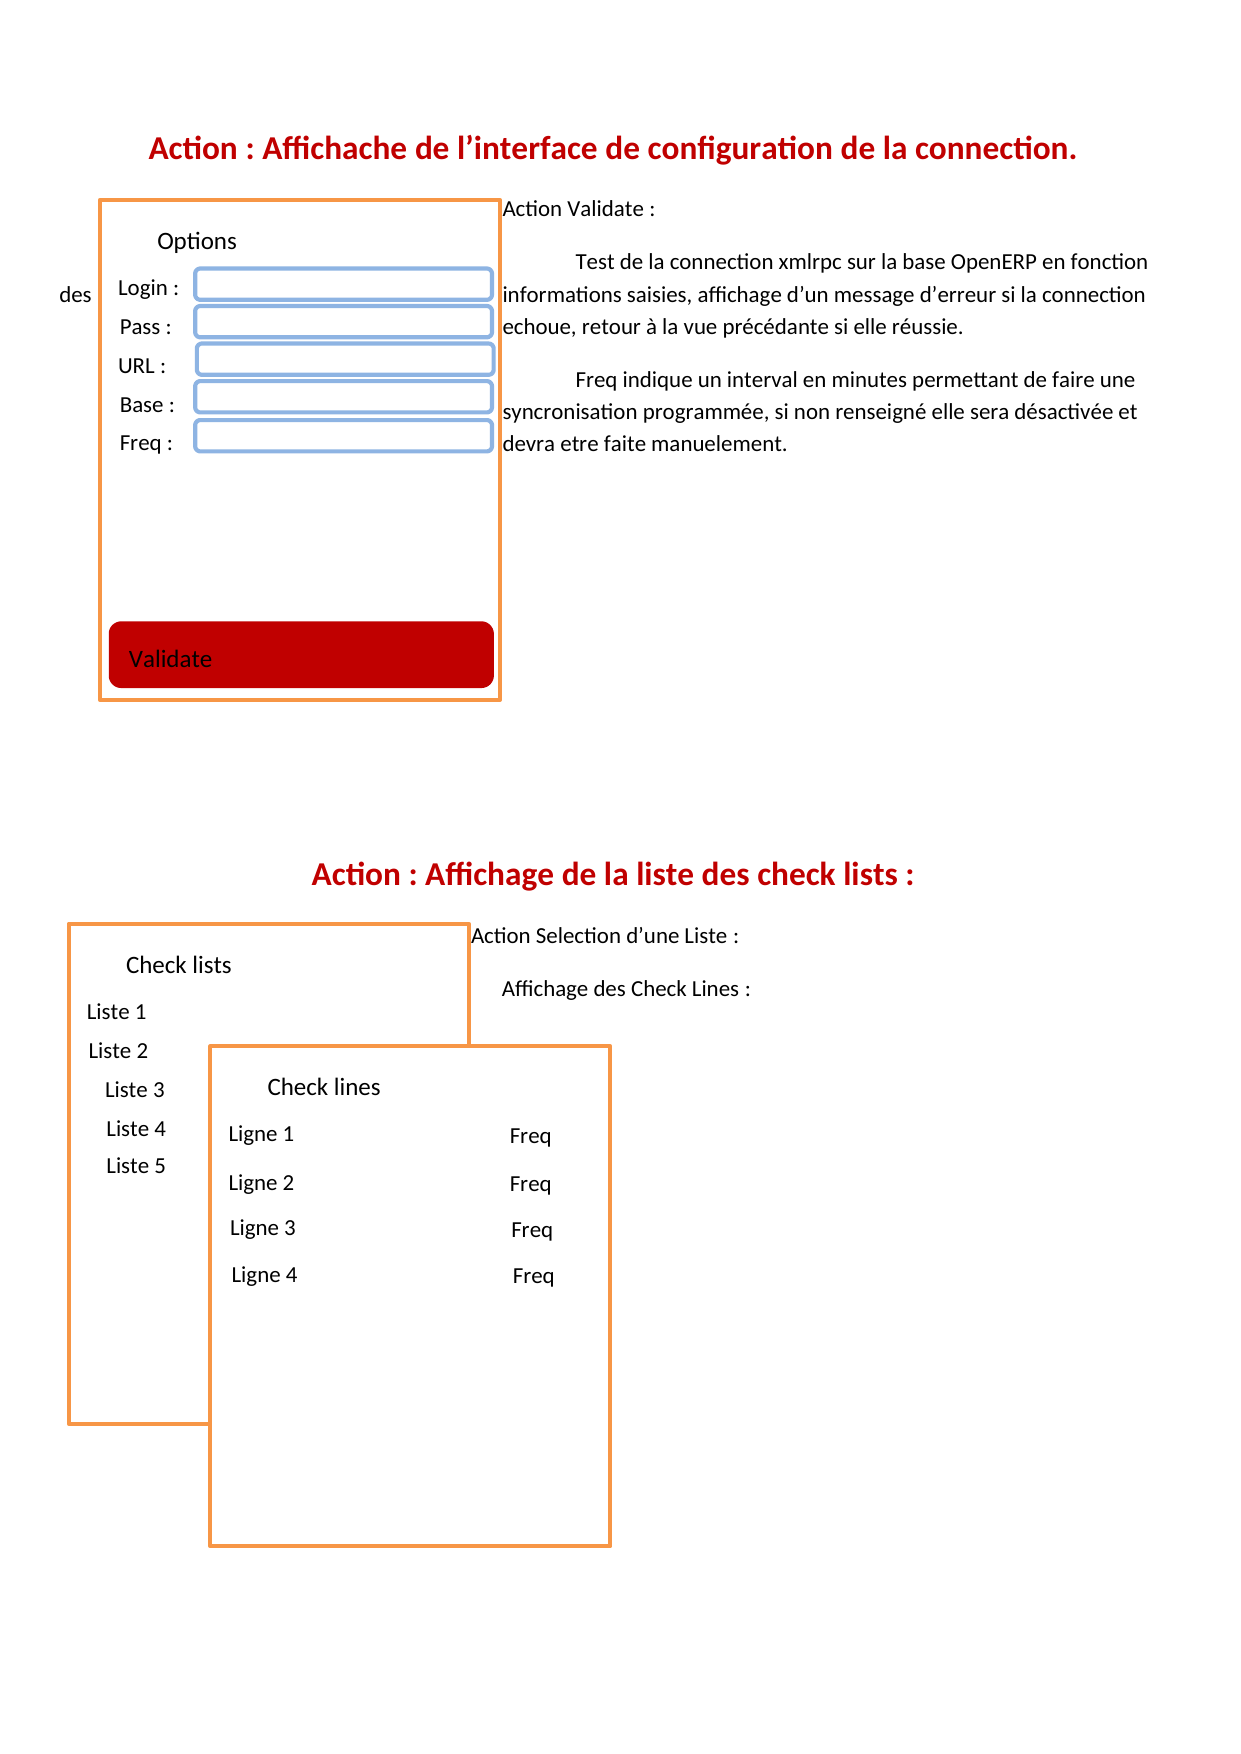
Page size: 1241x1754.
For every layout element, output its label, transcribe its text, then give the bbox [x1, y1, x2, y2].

text Action Selection d’une Liste : [59, 921, 1167, 949]
text Freq indique un interval en minutes permettant de faire une syncronisation programmée, si non renseigné elle sera désactivée et devra etre faite manuelement. [502, 365, 1167, 457]
text Action Validate : [59, 194, 1167, 222]
text Action : Affichache de l’interface de configuration de la connection. [59, 127, 1167, 168]
text Affichage des Check Lines : [471, 974, 1167, 1002]
text [59, 365, 98, 457]
text Test de la connection xmlrpc sur la base OpenERP en fonction des informations saisies, affichage d’un message d’erreur si la connection echoue, retour à la vue précédante si elle réussie. [502, 247, 1167, 340]
text Action : Affichage de la liste des check lists : [59, 853, 1167, 894]
